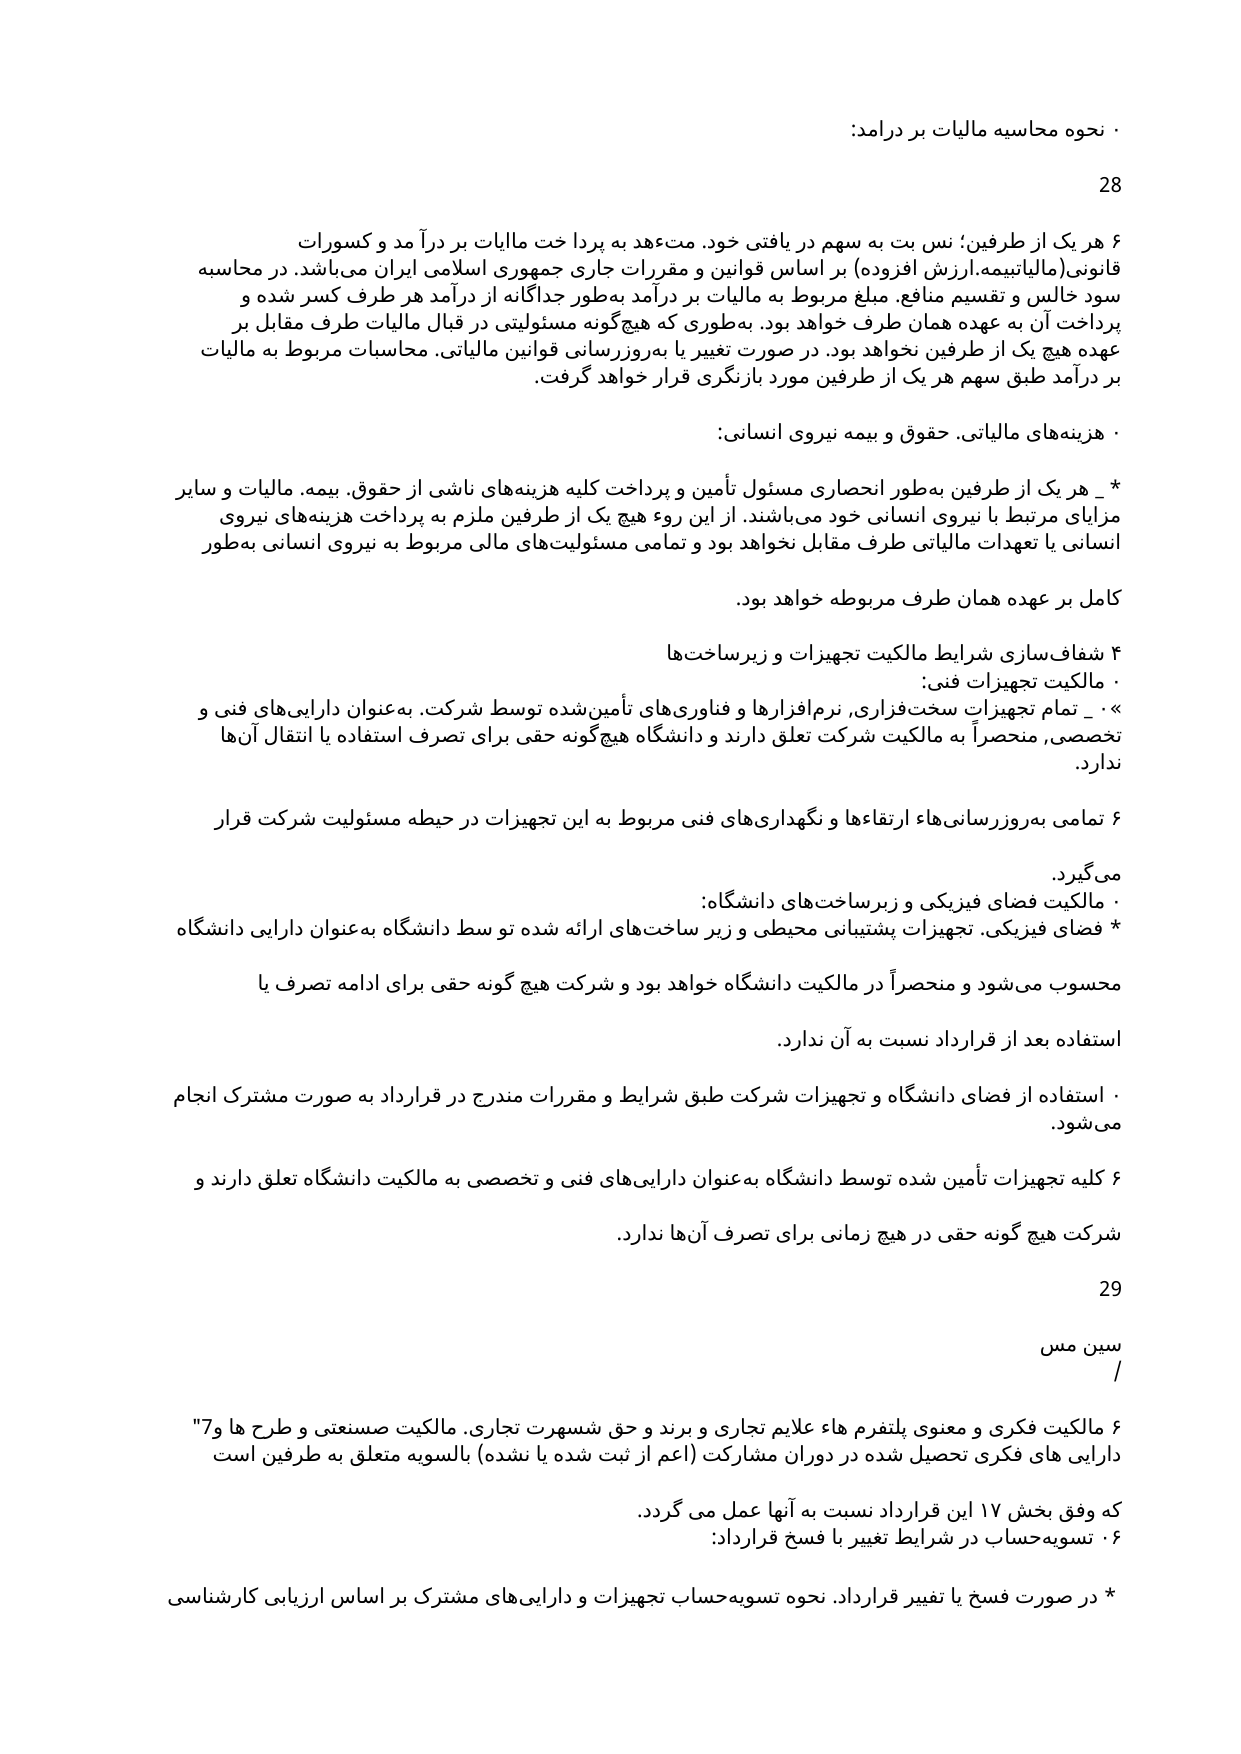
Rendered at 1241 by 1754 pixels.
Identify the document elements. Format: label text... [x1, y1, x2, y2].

text می‌شود. [118, 1111, 1122, 1138]
text 29 [118, 1277, 1122, 1305]
text عهده هیچ یک از طرفین نخواهد بود. در صورت تغییر يا به‌روزرسانی قوانین مالیاتی. محاسبات مربوط به مالیات [118, 338, 1122, 365]
text که وفق بخش ۱۷ این قرارداد نسبت به آنها عمل می گردد. [118, 1499, 1122, 1526]
text ۶ کلیه تجهیزات تأمین شده توسط دانشگاه به‌عنوان دارایی‌های فنی و تخصصی به مالکیت دانشگاه تعلق دارند و [118, 1166, 1122, 1193]
text ۶ هر یک از طرفین؛ نس بت به سهم در یافتی خود. متء‌هد به پردا خت ماایات بر درآ مد و کسورات [118, 229, 1122, 257]
text محسوب می‌شود و منحصراً در مالکیت دانشگاه خواهد بود و شرکت هیچ گونه حقی برای ادامه تصرف یا [118, 972, 1122, 999]
text ۶ تمامی به‌روزرسانی‌هاء ارتقاء‌ها و نگهداری‌های فنی مربوط به این تجهیزات در حیطه مسئولیت شرکت قرار [118, 807, 1122, 834]
text کامل بر عهده همان طرف مربوطه خواهد بود. [118, 587, 1122, 614]
text سود خالس و تقسیم منافع. مبلغ مربوط به مالیات بر درآمد به‌طور جداگانه از درآمد هر طرف کسر شده و [118, 284, 1122, 311]
text ۰ مالکیت تجهیزات فنی: [118, 669, 1122, 697]
text انسانی یا تعهدات مالیاتی طرف مقابل نخواهد بود و تمامی مسئولیت‌های مالی مربوط به نیروی انسانی به‌طور [118, 531, 1122, 558]
text * فضای فیزیکی. تجهیزات پشتیبانی محیطی و زير ساخت‌های ارائه شده تو سط دانشگاه به‌عنوان دارایی دانشگاه [118, 917, 1122, 944]
text / [118, 1360, 1122, 1387]
text 28 [118, 174, 1122, 201]
text قانونی(مالیاتبیمه.ارزش افزوده) بر اساس قوانین و مقررات جاری جمهوری اسلامی ایران می‌باشد. در محاسبه [118, 257, 1122, 284]
text ۰ مالکیت فضای فیزیکی و زبرساخت‌های دانشگاه: [118, 889, 1122, 917]
text ندارد. [118, 751, 1122, 778]
text ۰ استفاده از فضای دانشگاه و تجهیزات شرکت طبق شرایط و مقررات مندرج در قرارداد به صورت مشترک انجام [118, 1083, 1122, 1111]
text دارایی های فکری تحصیل شده در دوران مشارکت (اعم از ثبت شده یا نشده) بالسویه متعلق به طرفین است [118, 1443, 1122, 1470]
text می‌گیرد. [118, 862, 1122, 889]
text ۰ نحوه محاسیه مالیات بر درامد: [118, 118, 1122, 145]
text ۴ شفاف‌سازی شرایط مالکیت تجهیزات و زیرساخت‌ها [118, 642, 1122, 669]
text »۰ _ تمام تجهیزات سخت‌فزاری, نرم‌افزارها و فناوری‌های تأمین‌شده توسط شرکت. به‌عنوان دارایی‌های فنی و [118, 697, 1122, 724]
text پرداخت آن به عهده همان طرف خواهد بود. به‌طوری که هیچ‌گونه مسئولیتی در قبال مالیات طرف مقابل بر [118, 311, 1122, 338]
text شرکت هیچ گونه حقی در هیچ زمانی برای تصرف آن‌ها ندارد. [118, 1222, 1122, 1249]
text ۰ هزینه‌های مالیاتی. حقوق و بیمه نیروی انسانی: [118, 421, 1122, 448]
text ‎ *‏ در صورت فسخ یا تفییر قرارداد. نحوه تسویه‌حساب تجهیزات و دارایی‌های مشترک بر اساس ارزیابی کارشناسی [118, 1582, 1122, 1612]
text مزایای مرتبط با نیروی انسانی خود می‌باشند. از اين روء هیچ یک از طرفین ملزم به پرداخت هزینه‌های نیروی [118, 504, 1122, 531]
text ۶ مالکیت فکری و معنوی پلتفرم هاء علایم تجاری و برند و حق شسهرت تجاری. مالکیت صسنعتی و طرح ها و7" [118, 1416, 1122, 1443]
text بر درآمد طبق سهم هر یک از طرفین مورد بازنگری قرار خواهد گرفت. [118, 365, 1122, 392]
text سین مس [118, 1333, 1122, 1360]
text استفاده بعد از قرارداد نسبت به آن ندارد. [118, 1028, 1122, 1055]
text * _ هر یک از طرفین به‌طور انحصاری مسئول تأمین و پرداخت کلیه هزینه‌های ناشی از حقوق. بیمه. مالیات و سایر [118, 477, 1122, 504]
text تخصصی, منحصراً به مالکیت شرکت تعلق دارند و دانشگاه هیچ‌گونه حقی برای تصرف استفاده یا انتقال آن‌ها [118, 724, 1122, 751]
text ۰۶ تسویه‌حساب در شرایط تغییر با فسخ قرارداد: [118, 1526, 1122, 1553]
